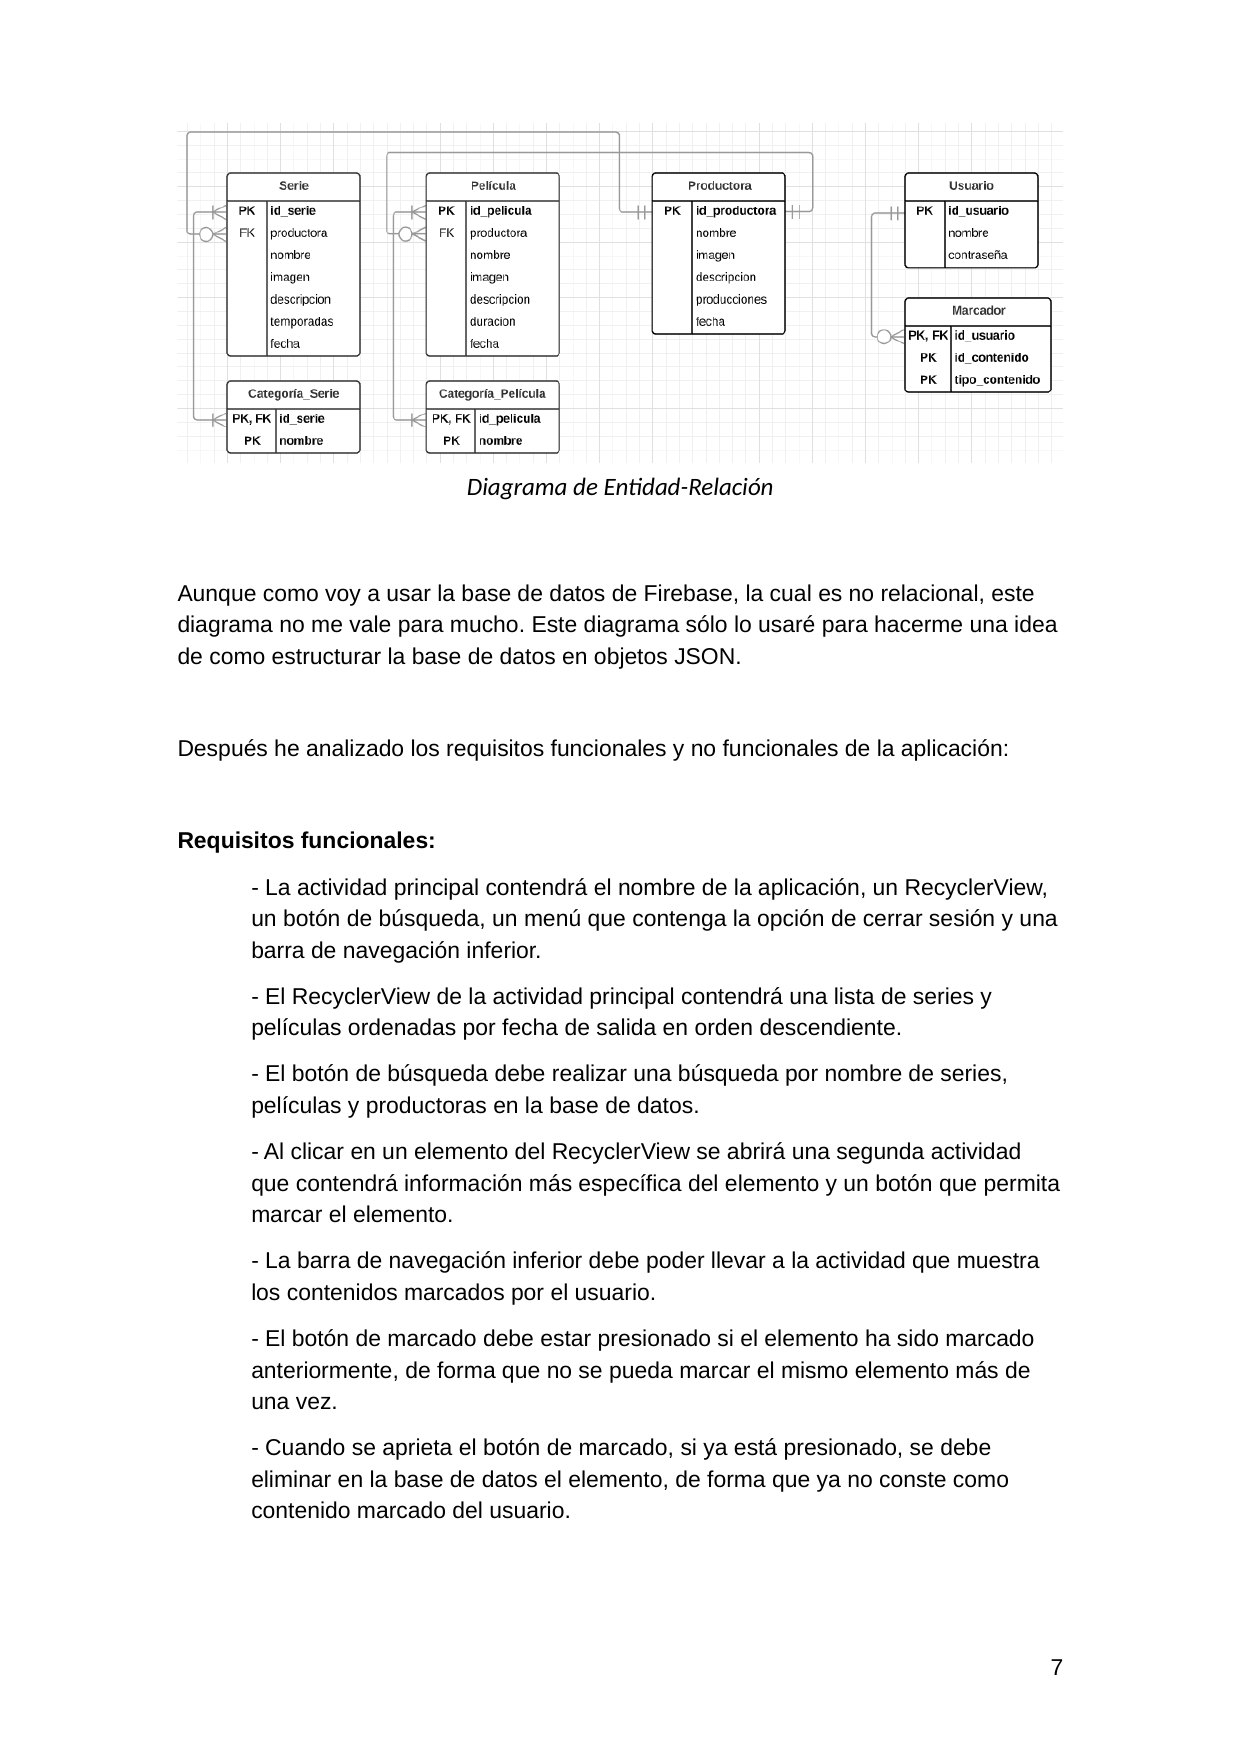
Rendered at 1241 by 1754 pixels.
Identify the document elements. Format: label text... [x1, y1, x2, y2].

text Después he analizado los requisitos funcionales y no funcionales de la aplicación: [177, 735, 1063, 761]
text - El botón de búsqueda debe realizar una búsqueda por nombre de series, películas y productoras en la base de datos. [177, 1060, 1063, 1118]
text Requisitos funcionales: [177, 827, 1063, 854]
text Aunque como voy a usar la base de datos de Firebase, la cual es no relacional, este diagrama no me vale para mucho. Este diagrama sólo lo usaré para hacerme una idea de como estructurar la base de datos en objetos JSON. [177, 579, 1063, 669]
text - La barra de navegación inferior debe poder llevar a la actividad que muestra los contenidos marcados por el usuario. [177, 1247, 1063, 1305]
text - Cuando se aprieta el botón de marcado, si ya está presionado, se debe eliminar en la base de datos el elemento, de forma que ya no conste como contenido marcado del usuario. [177, 1434, 1063, 1524]
text - Al clicar en un elemento del RecyclerView se abrirá una segunda actividad que contendrá información más específica del elemento y un botón que permita marcar el elemento. [177, 1138, 1063, 1228]
text - La actividad principal contendrá el nombre de la aplicación, un RecyclerView, un botón de búsqueda, un menú que contenga la opción de cerrar sesión y una barra de navegación inferior. [177, 873, 1063, 963]
text - El RecyclerView de la actividad principal contendrá una lista de series y películas ordenadas por fecha de salida en orden descendiente. [177, 983, 1063, 1041]
text - El botón de marcado debe estar presionado si el elemento ha sido marcado anteriormente, de forma que no se pueda marcar el mismo elemento más de una vez. [177, 1325, 1063, 1414]
text Diagrama de Entidad-Relación [140, 124, 1100, 502]
picture [177, 123, 1063, 463]
